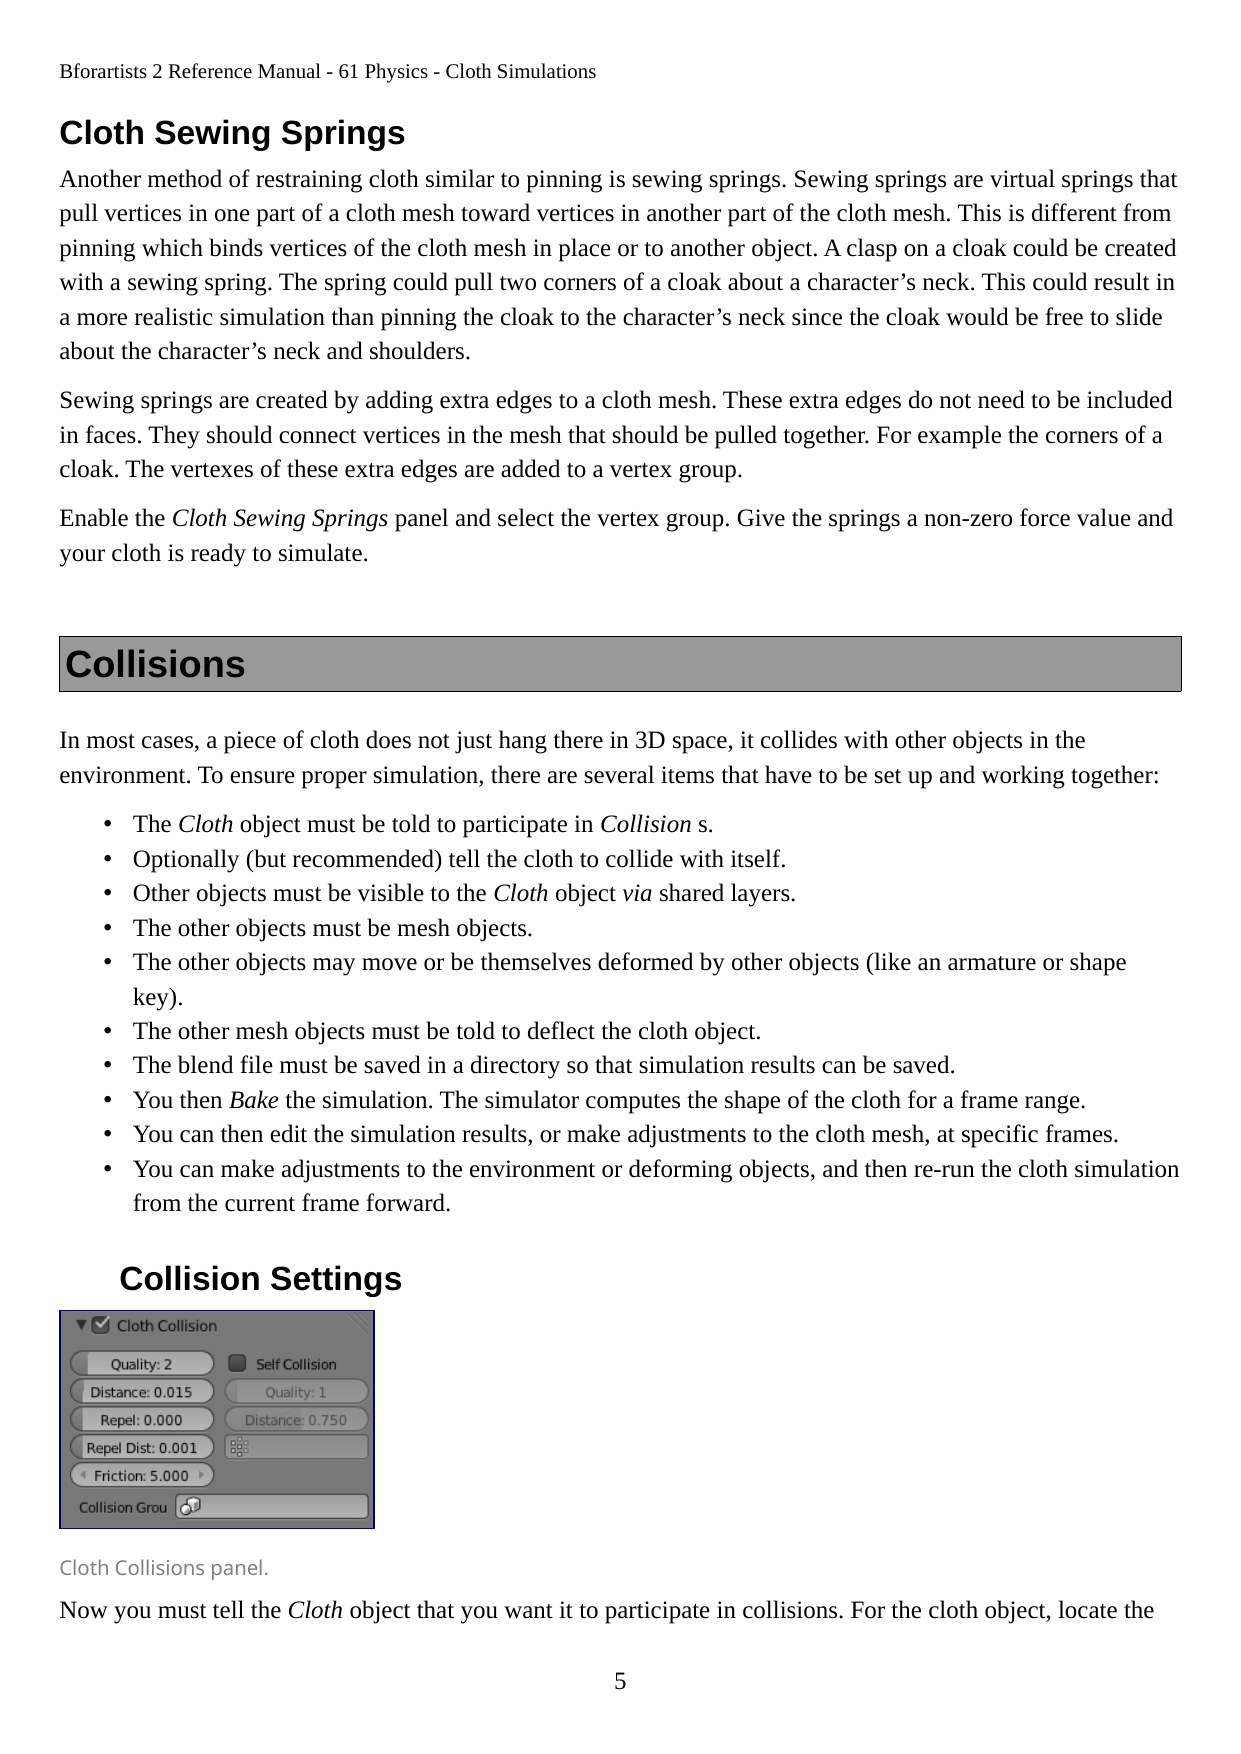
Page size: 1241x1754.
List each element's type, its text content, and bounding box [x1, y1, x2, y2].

list The other mesh objects must be told to deflect the cloth object. [103, 1016, 1181, 1045]
list Other objects must be visible to the Cloth object via shared layers. [103, 878, 1181, 907]
subtitle Collision Settings [59, 1258, 1181, 1297]
list Optionally (but recommended) tell the cloth to collide with itself. [103, 844, 1181, 872]
list The other objects must be mesh objects. [103, 913, 1181, 941]
text Now you must tell the Cloth object that you want it to participate in collisions. For the cloth object, locate the [59, 1595, 1181, 1624]
text Sewing springs are created by adding extra edges to a cloth mesh. These extra edges do not need to be included in faces. They should connect vertices in the mesh that should be pulled together. For example the corners of a cloak. The vertexes of these extra edges are added to a vertex group. [59, 385, 1181, 483]
text Another method of restraining cloth similar to pinning is sewing springs. Sewing springs are virtual springs that pull vertices in one part of a cloth mesh toward vertices in another part of the cloth mesh. This is different from pinning which binds vertices of the cloth mesh in place or to another object. A clasp on a cloak could be created with a sewing spring. The spring could pull two corners of a cloak about a character’s neck. This could result in a more realistic simulation than pinning the cloak to the character’s neck since the cloak would be free to slide about the character’s neck and shoulders. [59, 164, 1181, 365]
picture [61, 1311, 373, 1528]
text Cloth Collisions panel. [59, 1549, 1181, 1581]
table_header Collisions [60, 637, 1181, 691]
list You can make adjustments to the environment or deforming objects, and then re-run the cloth simulation from the current frame forward. [103, 1154, 1181, 1217]
list The Cloth object must be told to participate in Collision s. [103, 809, 1181, 838]
list The other objects may move or be themselves deformed by other objects (like an armature or shape key). [103, 947, 1181, 1010]
list You then Bake the simulation. The simulator computes the shape of the cloth for a frame range. [103, 1085, 1181, 1114]
text In most cases, a piece of cloth does not just hang there in 3D space, it collides with other objects in the environment. To ensure proper simulation, there are several items that have to be set up and working together: [59, 726, 1181, 789]
list The blend file must be saved in a directory so that simulation results can be saved. [103, 1051, 1181, 1079]
list You can then edit the simulation results, or make adjustments to the cloth mesh, at specific frames. [103, 1119, 1181, 1148]
text Enable the Cloth Sewing Springs panel and select the vertex group. Give the springs a non-zero force value and your cloth is ready to simulate. [59, 503, 1181, 566]
subtitle Cloth Sewing Springs [59, 113, 1181, 151]
